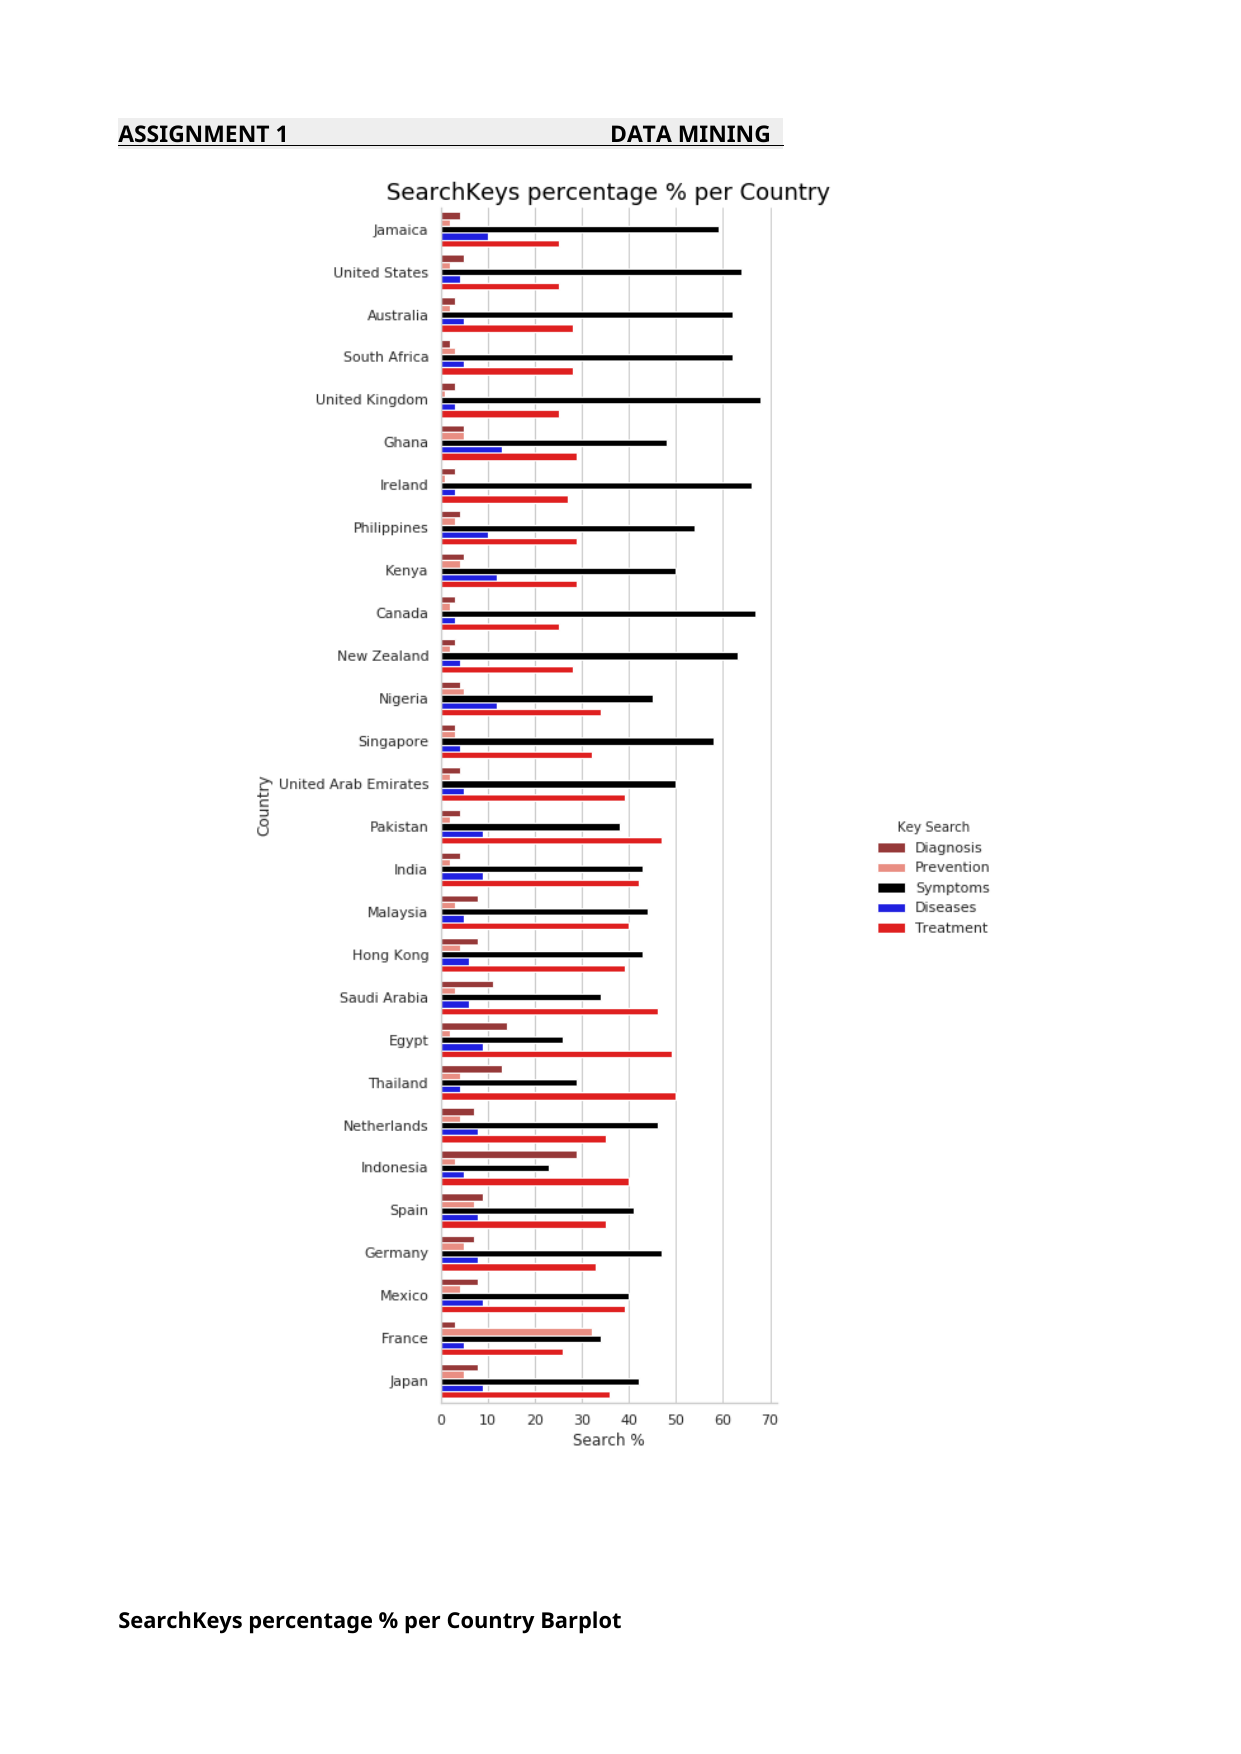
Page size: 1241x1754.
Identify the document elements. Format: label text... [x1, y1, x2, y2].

text SearchKeys percentage % per Country Barplot [118, 1597, 1122, 1635]
picture [0, 156, 1123, 1601]
